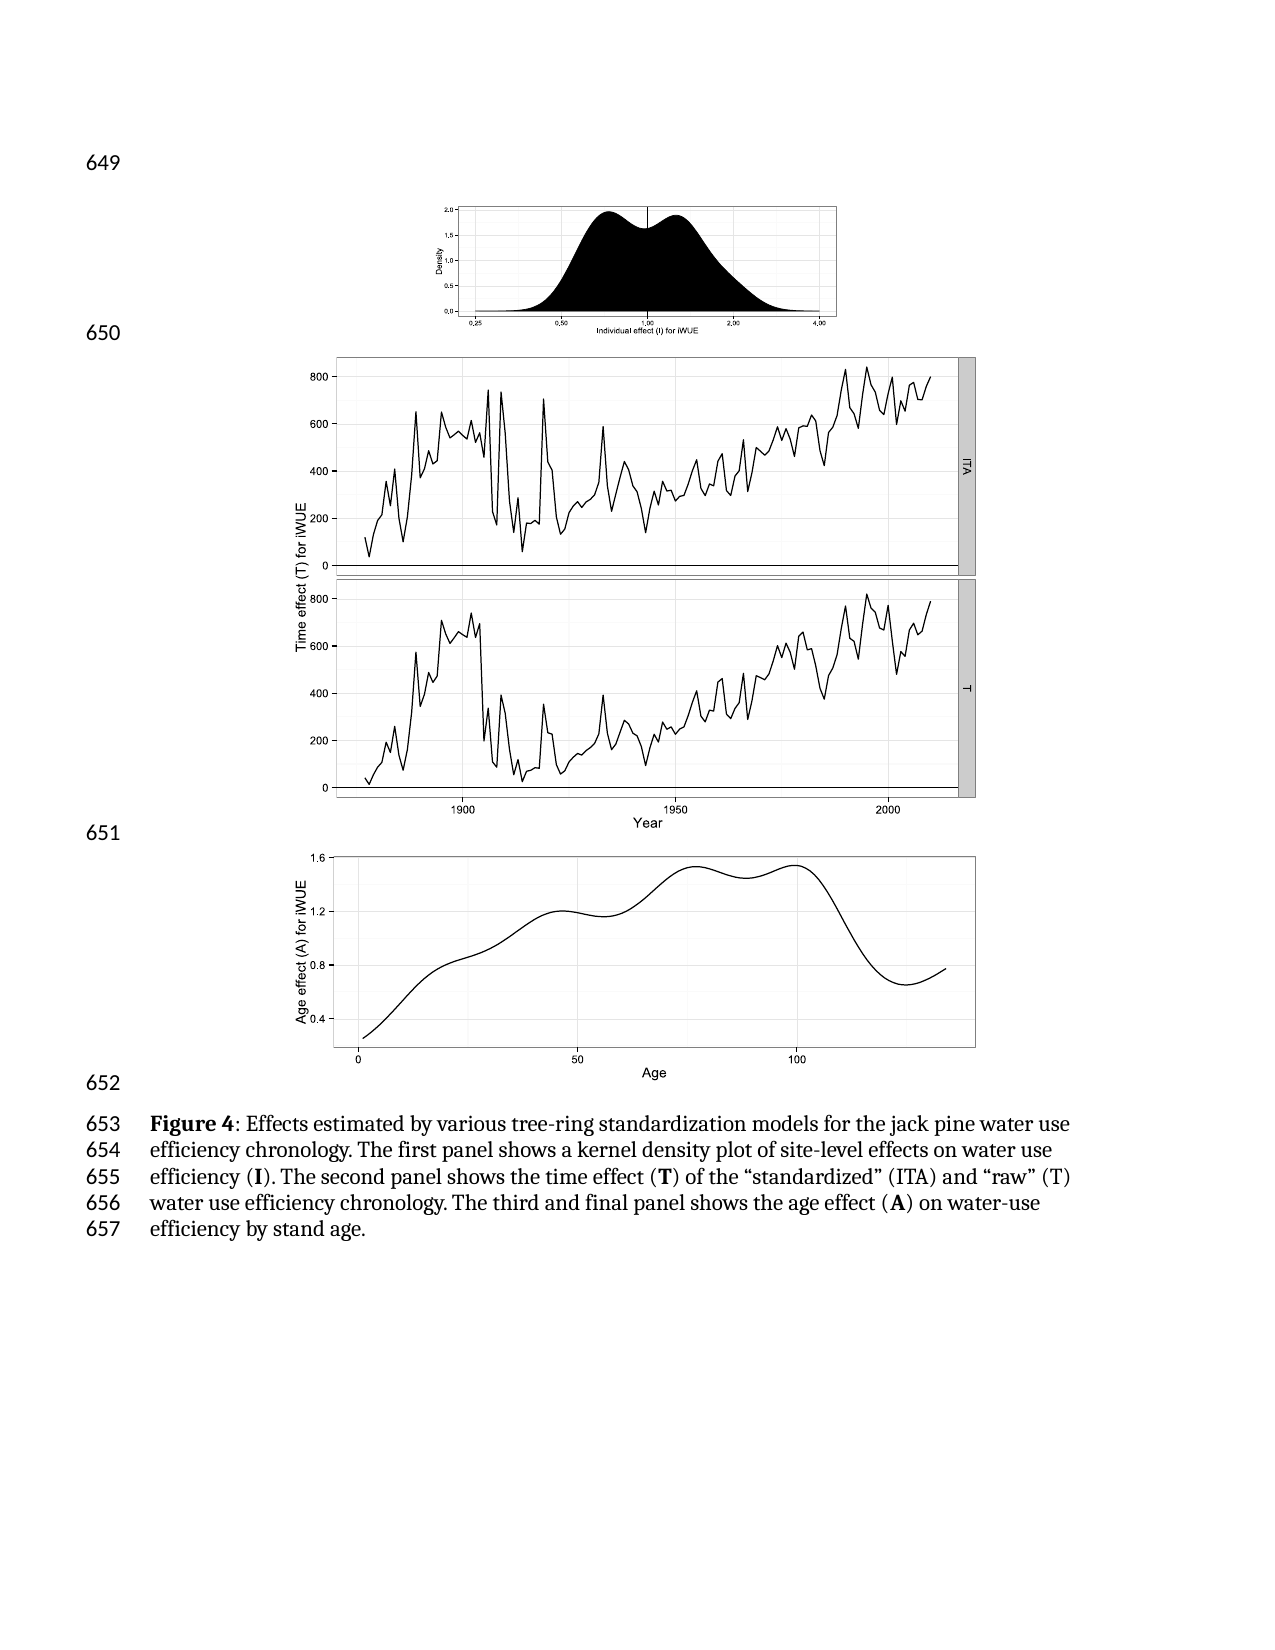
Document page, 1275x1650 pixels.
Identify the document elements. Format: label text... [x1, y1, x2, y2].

text Figure 4: Effects estimated by various tree-ring standardization models for the jack pine water use efficiency chronology. The first panel shows a kernel density plot of site-level effects on water use efficiency (I). The second panel shows the time effect (T) of the “standardized” (ITA) and “raw” (T) water use efficiency chronology. The third and final panel shows the age effect (A) on water-use efficiency by stand age. [150, 1111, 1125, 1242]
